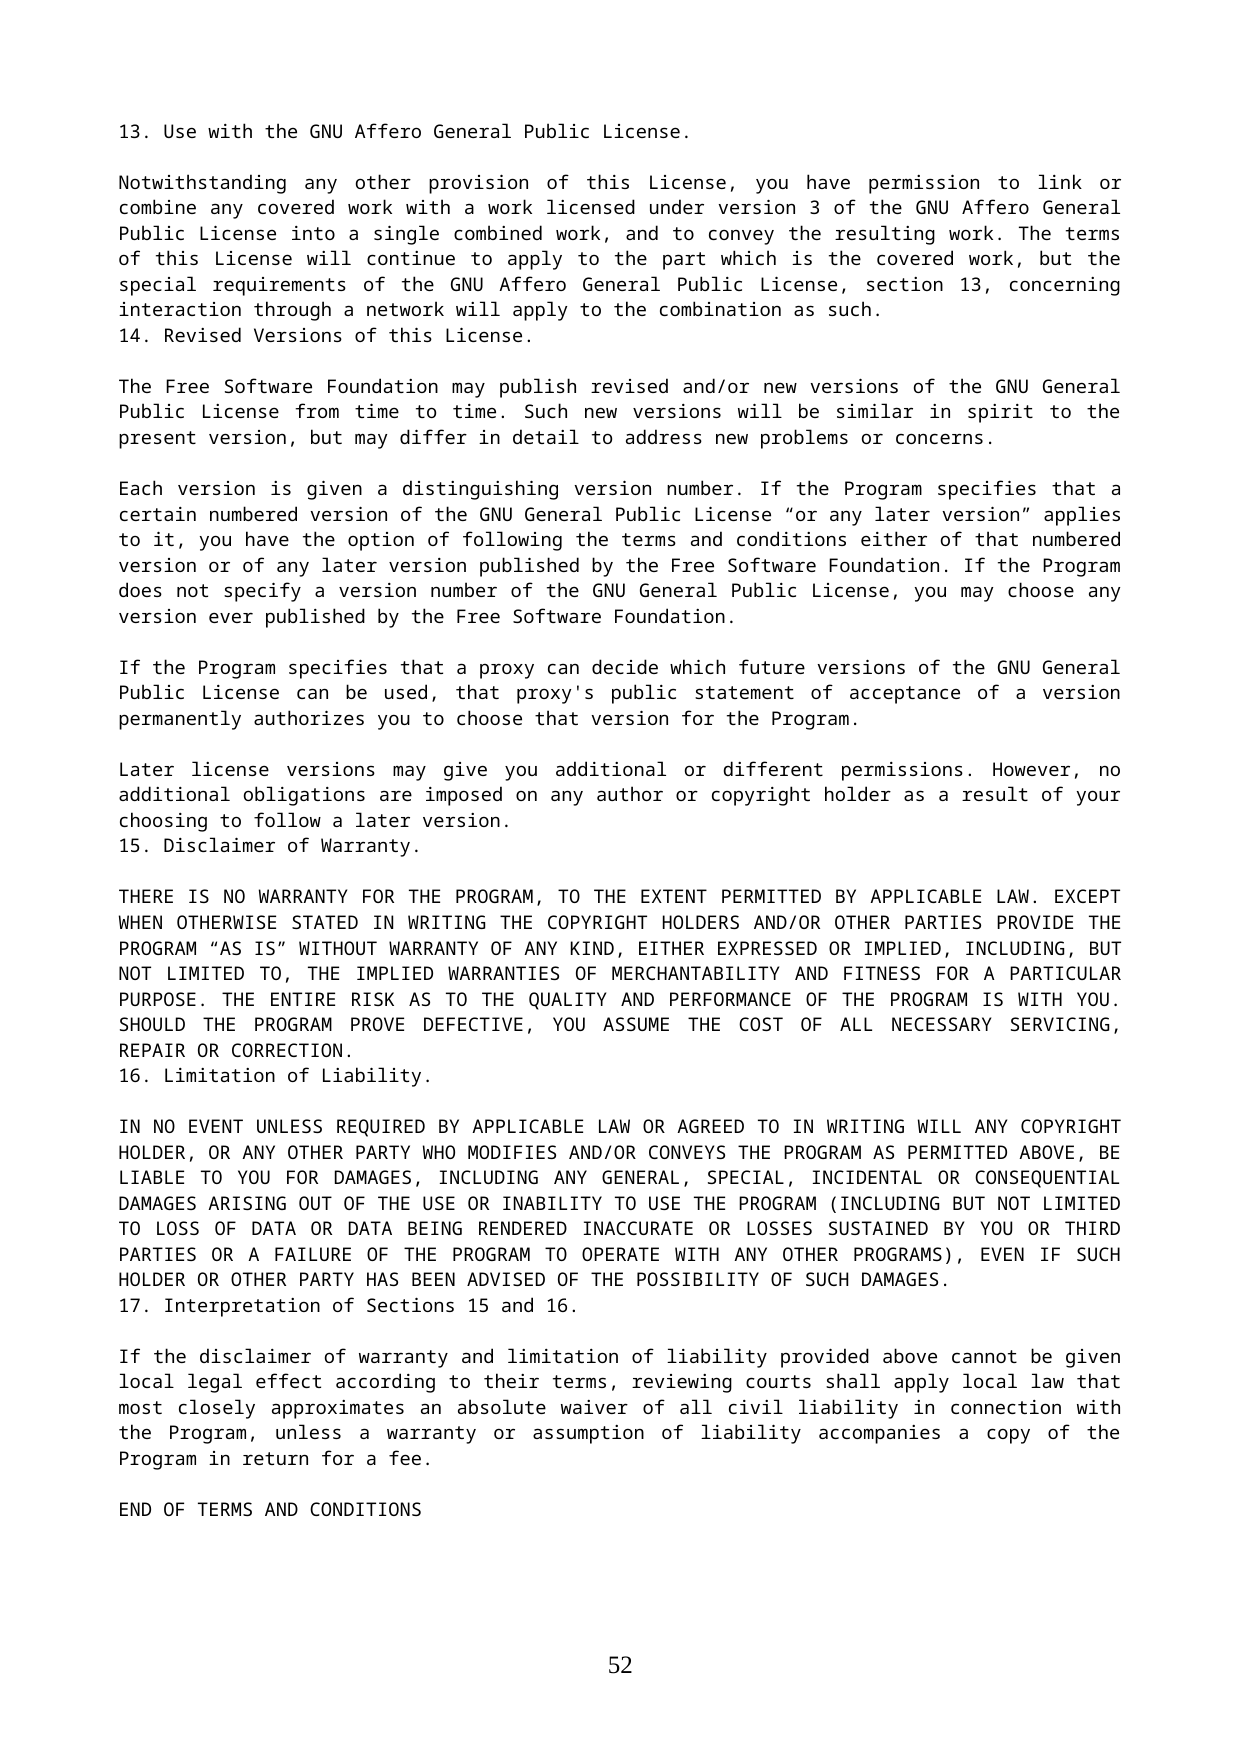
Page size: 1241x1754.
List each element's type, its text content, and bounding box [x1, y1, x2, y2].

text Each version is given a distinguishing version number. If the Program specifies that a certain numbered version of the GNU General Public License “or any later version” applies to it, you have the option of following the terms and conditions either of that numbered version or of any later version published by the Free Software Foundation. If the Program does not specify a version number of the GNU General Public License, you may choose any version ever published by the Free Software Foundation. [118, 475, 1122, 628]
text 16. Limitation of Liability. [118, 1062, 1122, 1088]
text Notwithstanding any other provision of this License, you have permission to link or combine any covered work with a work licensed under version 3 of the GNU Affero General Public License into a single combined work, and to convey the resulting work. The terms of this License will continue to apply to the part which is the covered work, but the special requirements of the GNU Affero General Public License, section 13, concerning interaction through a network will apply to the combination as such. [118, 169, 1122, 322]
text The Free Software Foundation may publish revised and/or new versions of the GNU General Public License from time to time. Such new versions will be similar in spirit to the present version, but may differ in detail to address new problems or concerns. [118, 373, 1122, 450]
text If the disclaimer of warranty and limitation of liability provided above cannot be given local legal effect according to their terms, reviewing courts shall apply local law that most closely approximates an absolute waiver of all civil liability in connection with the Program, unless a warranty or assumption of liability accompanies a copy of the Program in return for a fee. [118, 1343, 1122, 1471]
text 14. Revised Versions of this License. [118, 322, 1122, 348]
text THERE IS NO WARRANTY FOR THE PROGRAM, TO THE EXTENT PERMITTED BY APPLICABLE LAW. EXCEPT WHEN OTHERWISE STATED IN WRITING THE COPYRIGHT HOLDERS AND/OR OTHER PARTIES PROVIDE THE PROGRAM “AS IS” WITHOUT WARRANTY OF ANY KIND, EITHER EXPRESSED OR IMPLIED, INCLUDING, BUT NOT LIMITED TO, THE IMPLIED WARRANTIES OF MERCHANTABILITY AND FITNESS FOR A PARTICULAR PURPOSE. THE ENTIRE RISK AS TO THE QUALITY AND PERFORMANCE OF THE PROGRAM IS WITH YOU. SHOULD THE PROGRAM PROVE DEFECTIVE, YOU ASSUME THE COST OF ALL NECESSARY SERVICING, REPAIR OR CORRECTION. [118, 884, 1122, 1062]
text 17. Interpretation of Sections 15 and 16. [118, 1292, 1122, 1318]
text END OF TERMS AND CONDITIONS [118, 1496, 1122, 1522]
text 13. Use with the GNU Affero General Public License. [118, 118, 1122, 144]
text IN NO EVENT UNLESS REQUIRED BY APPLICABLE LAW OR AGREED TO IN WRITING WILL ANY COPYRIGHT HOLDER, OR ANY OTHER PARTY WHO MODIFIES AND/OR CONVEYS THE PROGRAM AS PERMITTED ABOVE, BE LIABLE TO YOU FOR DAMAGES, INCLUDING ANY GENERAL, SPECIAL, INCIDENTAL OR CONSEQUENTIAL DAMAGES ARISING OUT OF THE USE OR INABILITY TO USE THE PROGRAM (INCLUDING BUT NOT LIMITED TO LOSS OF DATA OR DATA BEING RENDERED INACCURATE OR LOSSES SUSTAINED BY YOU OR THIRD PARTIES OR A FAILURE OF THE PROGRAM TO OPERATE WITH ANY OTHER PROGRAMS), EVEN IF SUCH HOLDER OR OTHER PARTY HAS BEEN ADVISED OF THE POSSIBILITY OF SUCH DAMAGES. [118, 1113, 1122, 1292]
text 15. Disclaimer of Warranty. [118, 833, 1122, 858]
text Later license versions may give you additional or different permissions. However, no additional obligations are imposed on any author or copyright holder as a result of your choosing to follow a later version. [118, 756, 1122, 833]
text If the Program specifies that a proxy can decide which future versions of the GNU General Public License can be used, that proxy's public statement of acceptance of a version permanently authorizes you to choose that version for the Program. [118, 654, 1122, 731]
